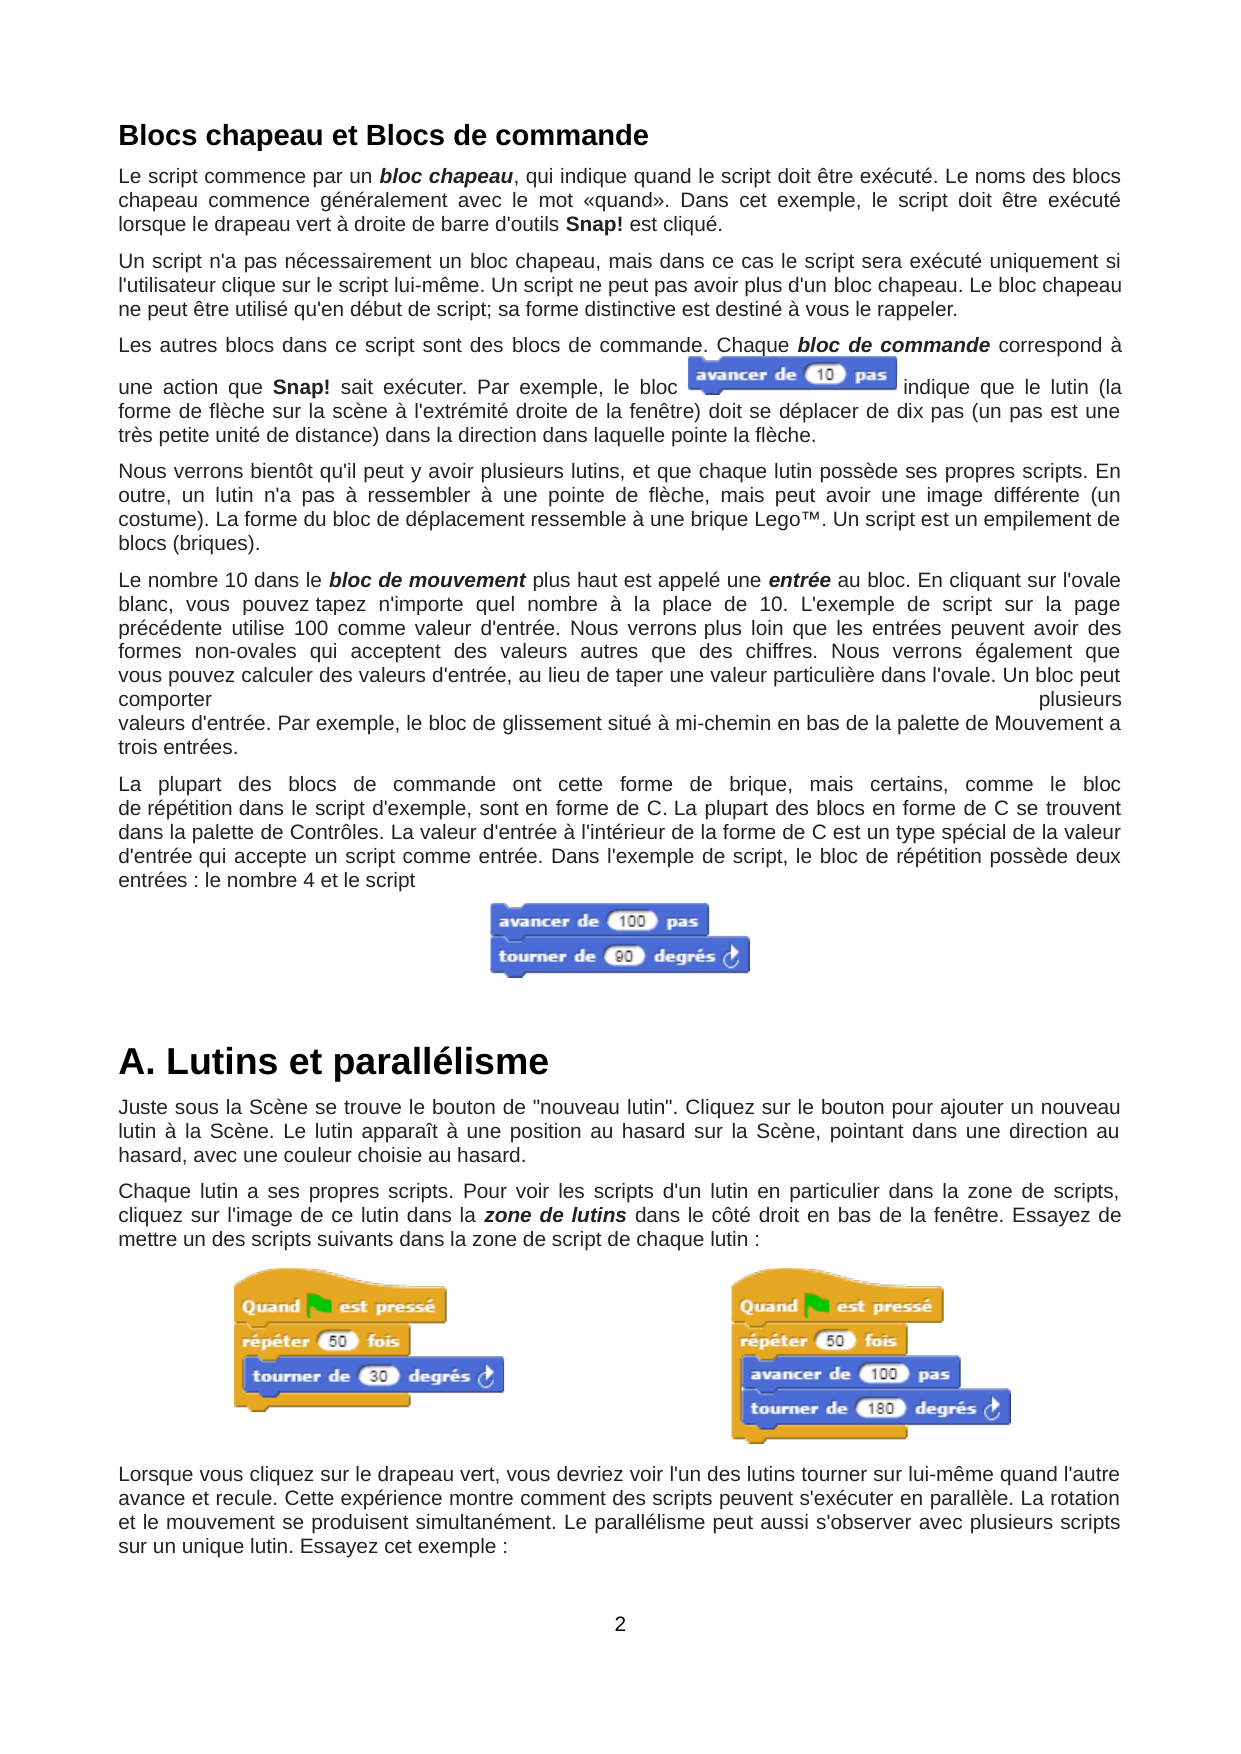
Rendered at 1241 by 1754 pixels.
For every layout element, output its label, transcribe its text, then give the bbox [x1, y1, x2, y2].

subtitle A. Lutins et parallélisme [118, 1039, 1122, 1082]
table_header [118, 1263, 620, 1462]
text Nous verrons bientôt qu'il peut y avoir plusieurs lutins, et que chaque lutin possède ses propres scripts. En outre, un lutin n'a pas à ressembler à une pointe de flèche, mais peut avoir une image différente (un costume). La forme du bloc de déplacement ressemble à une brique Lego™. Un script est un empilement de blocs (briques). [118, 459, 1122, 555]
picture [233, 1268, 505, 1412]
text Le script commence par un bloc chapeau, qui indique quand le script doit être exécuté. Le noms des blocs chapeau commence généralement avec le mot «quand». Dans cet exemple, le script doit être exécuté lorsque le drapeau vert à droite de barre d'outils Snap! est cliqué. [118, 164, 1122, 236]
picture [731, 1268, 1011, 1444]
text La plupart des blocs de commande ont cette forme de brique, mais certains, comme le bloc de répétition dans le script d'exemple, sont en forme de C. La plupart des blocs en forme de C se trouvent dans la palette de Contrôles. La valeur d'entrée à l'intérieur de la forme de C est un type spécial de la valeur d'entrée qui accepte un script comme entrée. Dans l'exemple de script, le bloc de répétition possède deux entrées : le nombre 4 et le script [118, 772, 1122, 891]
text Lorsque vous cliquez sur le drapeau vert, vous devriez voir l'un des lutins tourner sur lui-même quand l'autre avance et recule. Cette expérience montre comment des scripts peuvent s'exécuter en parallèle. La rotation et le mouvement se produisent simultanément. Le parallélisme peut aussi s'observer avec plusieurs scripts sur un unique lutin. Essayez cet exemple : [118, 1462, 1122, 1558]
text Juste sous la Scène se trouve le bouton de "nouveau lutin". Cliquez sur le bouton pour ajouter un nouveau lutin à la Scène. Le lutin apparaît à une position au hasard sur la Scène, pointant dans une direction au hasard, avec une couleur choisie au hasard. [118, 1094, 1122, 1166]
picture [687, 356, 898, 395]
picture [490, 903, 750, 978]
text Chaque lutin a ses propres scripts. Pour voir les scripts d'un lutin en particulier dans la zone de scripts, cliquez sur l'image de ce lutin dans la zone de lutins dans le côté droit en bas de la fenêtre. Essayez de mettre un des scripts suivants dans la zone de script de chaque lutin : [118, 1179, 1122, 1251]
text Le nombre 10 dans le bloc de mouvement plus haut est appelé une entrée au bloc. En cliquant sur l'ovale blanc, vous pouvez tapez n'importe quel nombre à la place de 10. L'exemple de script sur la page précédente utilise 100 comme valeur d'entrée. Nous verrons plus loin que les entrées peuvent avoir des formes non-ovales qui acceptent des valeurs autres que des chiffres. Nous verrons également que vous pouvez calculer des valeurs d'entrée, au lieu de taper une valeur particulière dans l'ovale. Un bloc peut comporter plusieurs valeurs d'entrée. Par exemple, le bloc de glissement situé à mi-chemin en bas de la palette de Mouvement a trois entrées. [118, 567, 1122, 759]
text Les autres blocs dans ce script sont des blocs de commande. Chaque bloc de commande correspond à une action que Snap! sait exécuter. Par exemple, le bloc indique que le lutin (la forme de flèche sur la scène à l'extrémité droite de la fenêtre) doit se déplacer de dix pas (un pas est une très petite unité de distance) dans la direction dans laquelle pointe la flèche. [118, 333, 1122, 447]
text Un script n'a pas nécessairement un bloc chapeau, mais dans ce cas le script sera exécuté uniquement si l'utilisateur clique sur le script lui-même. Un script ne peut pas avoir plus d'un bloc chapeau. Le bloc chapeau ne peut être utilisé qu'en début de script; sa forme distinctive est destiné à vous le rappeler. [118, 248, 1122, 320]
table_header [620, 1263, 1122, 1462]
subtitle Blocs chapeau et Blocs de commande [118, 118, 1122, 152]
